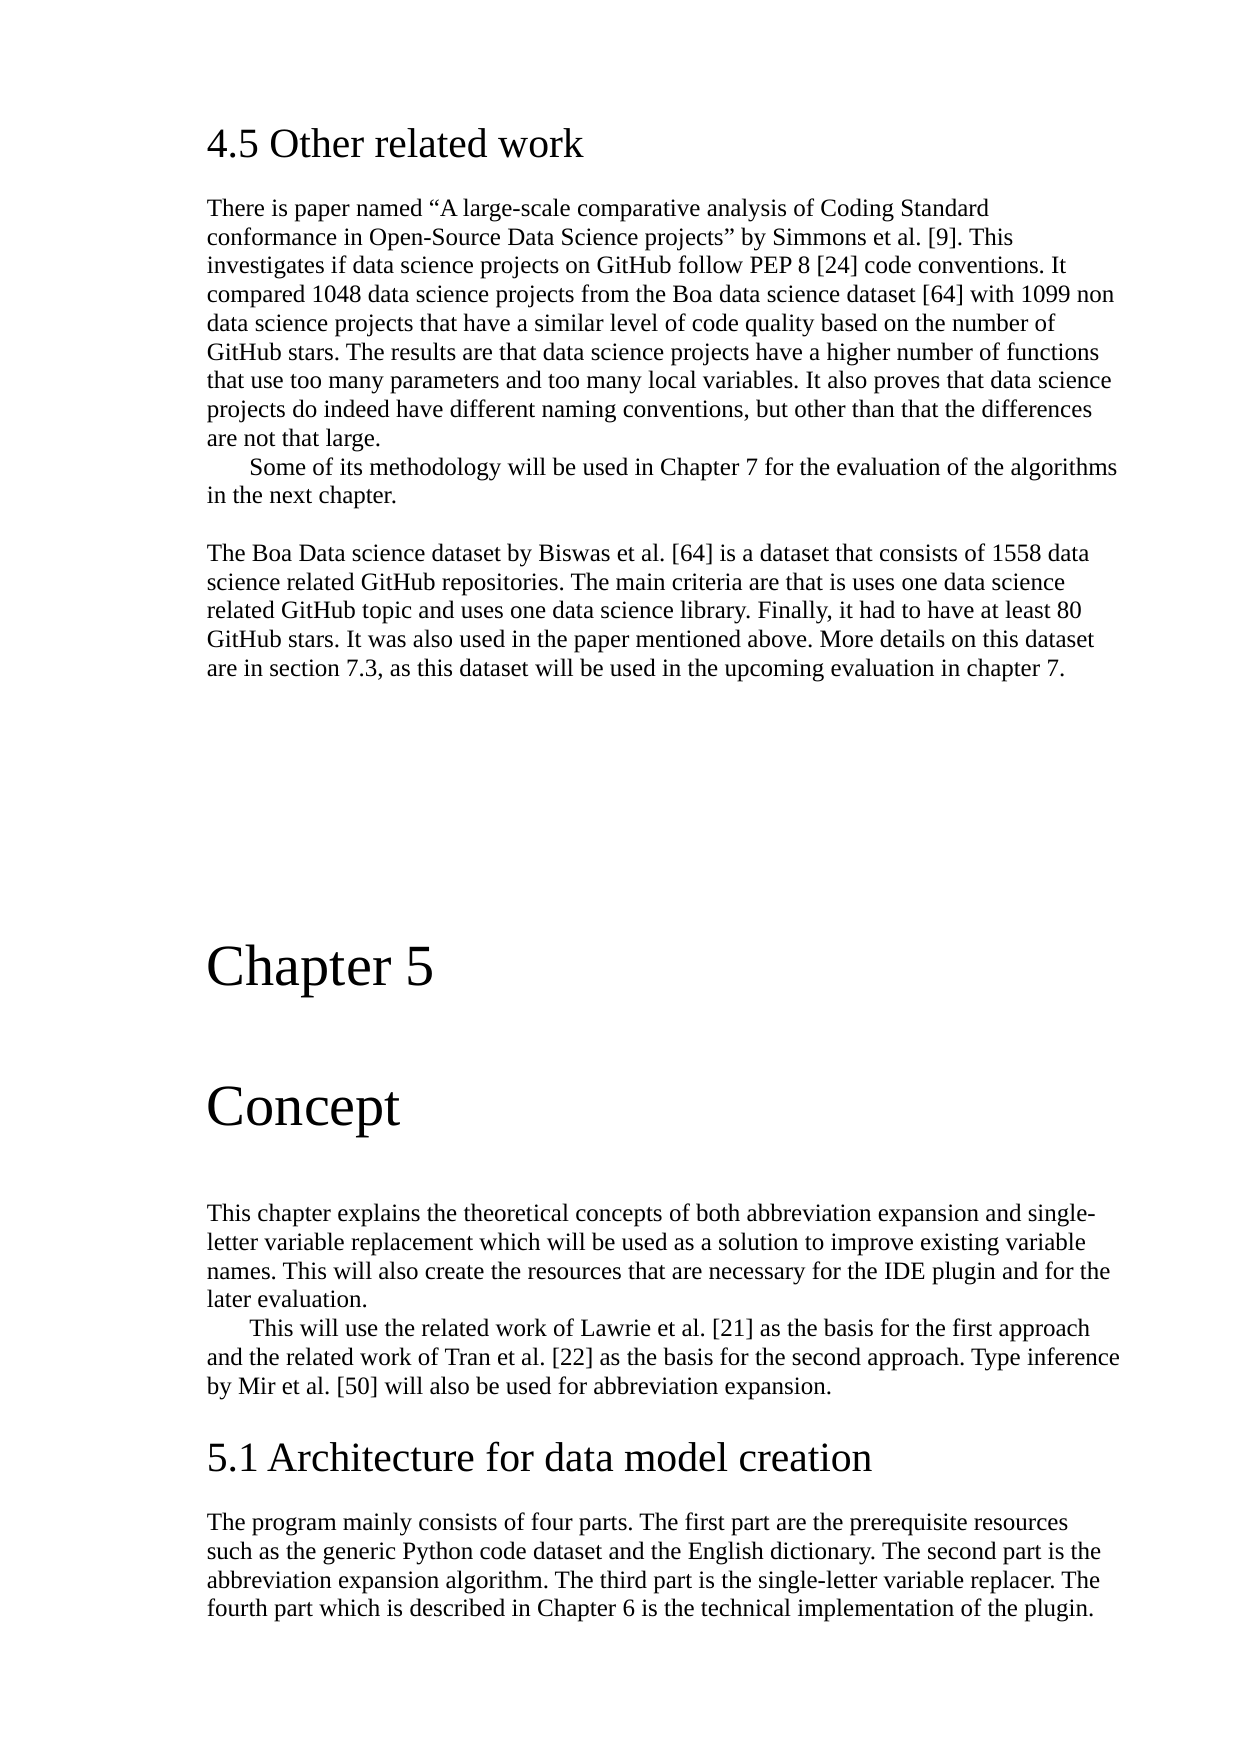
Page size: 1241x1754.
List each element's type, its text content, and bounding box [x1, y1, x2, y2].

subtitle 4.5 Other related work [207, 118, 1122, 166]
text This chapter explains the theoretical concepts of both abbreviation expansion and single-letter variable replacement which will be used as a solution to improve existing variable names. This will also create the resources that are necessary for the IDE plugin and for the later evaluation. [207, 1198, 1122, 1313]
text Chapter 5 [207, 931, 1122, 998]
subtitle Concept [207, 1071, 1122, 1138]
subtitle 5.1 Architecture for data model creation [207, 1432, 1122, 1480]
text Some of its methodology will be used in Chapter 7 for the evaluation of the algorithms in the next chapter. [207, 452, 1122, 509]
text The Boa Data science dataset by Biswas et al. [64] is a dataset that consists of 1558 data science related GitHub repositories. The main criteria are that is uses one data science related GitHub topic and uses one data science library. Finally, it had to have at least 80 GitHub stars. It was also used in the paper mentioned above. More details on this dataset are in section 7.3, as this dataset will be used in the upcoming evaluation in chapter 7. [207, 538, 1122, 682]
text There is paper named “A large-scale comparative analysis of Coding Standard conformance in Open-Source Data Science projects” by Simmons et al. [9]. This investigates if data science projects on GitHub follow PEP 8 [24] code conventions. It compared 1048 data science projects from the Boa data science dataset [64] with 1099 non data science projects that have a similar level of code quality based on the number of GitHub stars. The results are that data science projects have a higher number of functions that use too many parameters and too many local variables. It also proves that data science projects do indeed have different naming conventions, but other than that the differences are not that large. [207, 193, 1122, 452]
text This will use the related work of Lawrie et al. [21] as the basis for the first approach and the related work of Tran et al. [22] as the basis for the second approach. Type inference by Mir et al. [50] will also be used for abbreviation expansion. [207, 1313, 1122, 1399]
text The program mainly consists of four parts. The first part are the prerequisite resources such as the generic Python code dataset and the English dictionary. The second part is the abbreviation expansion algorithm. The third part is the single-letter variable replacer. The fourth part which is described in Chapter 6 is the technical implementation of the plugin. [207, 1507, 1122, 1622]
